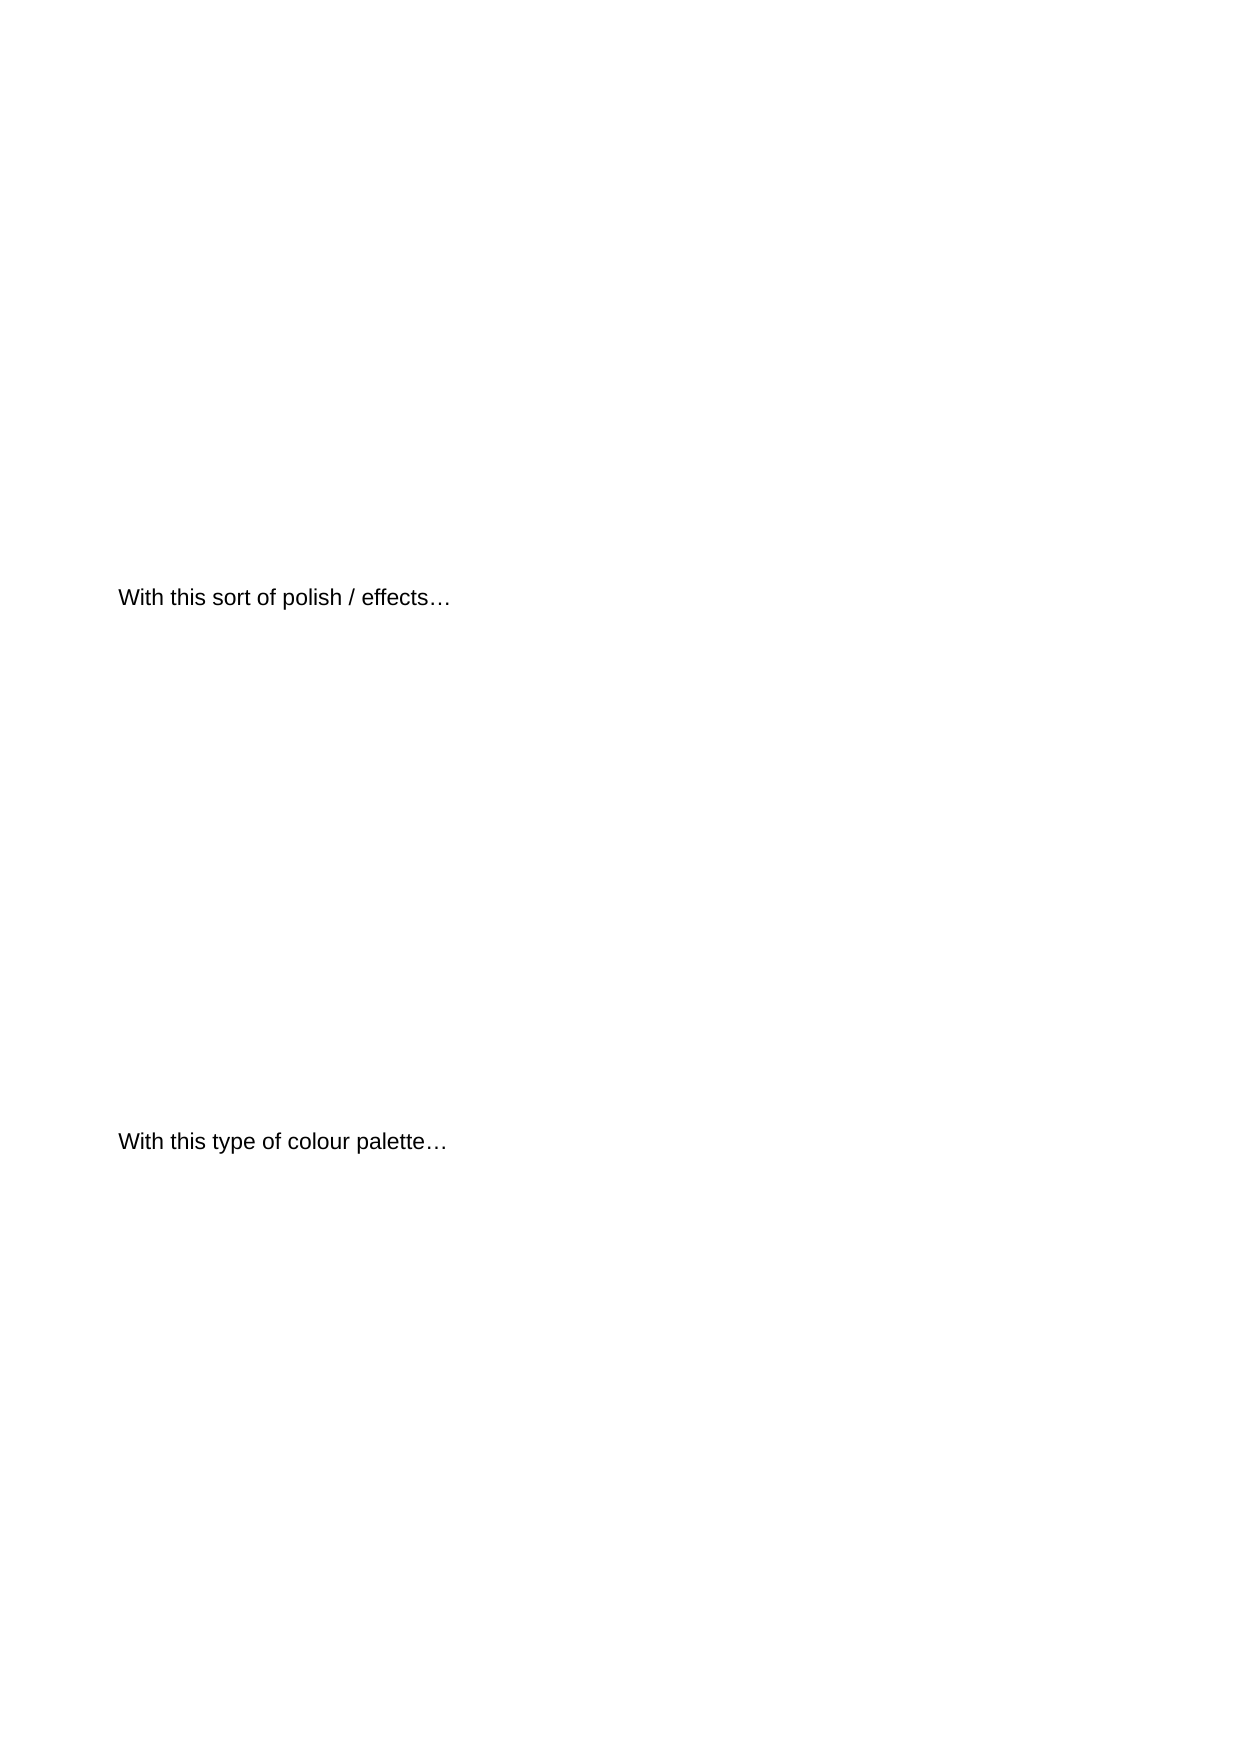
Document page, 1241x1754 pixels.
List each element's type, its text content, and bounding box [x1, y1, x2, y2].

text With this type of colour palette… [118, 1128, 1122, 1154]
text With this sort of polish / effects… [118, 584, 1122, 611]
